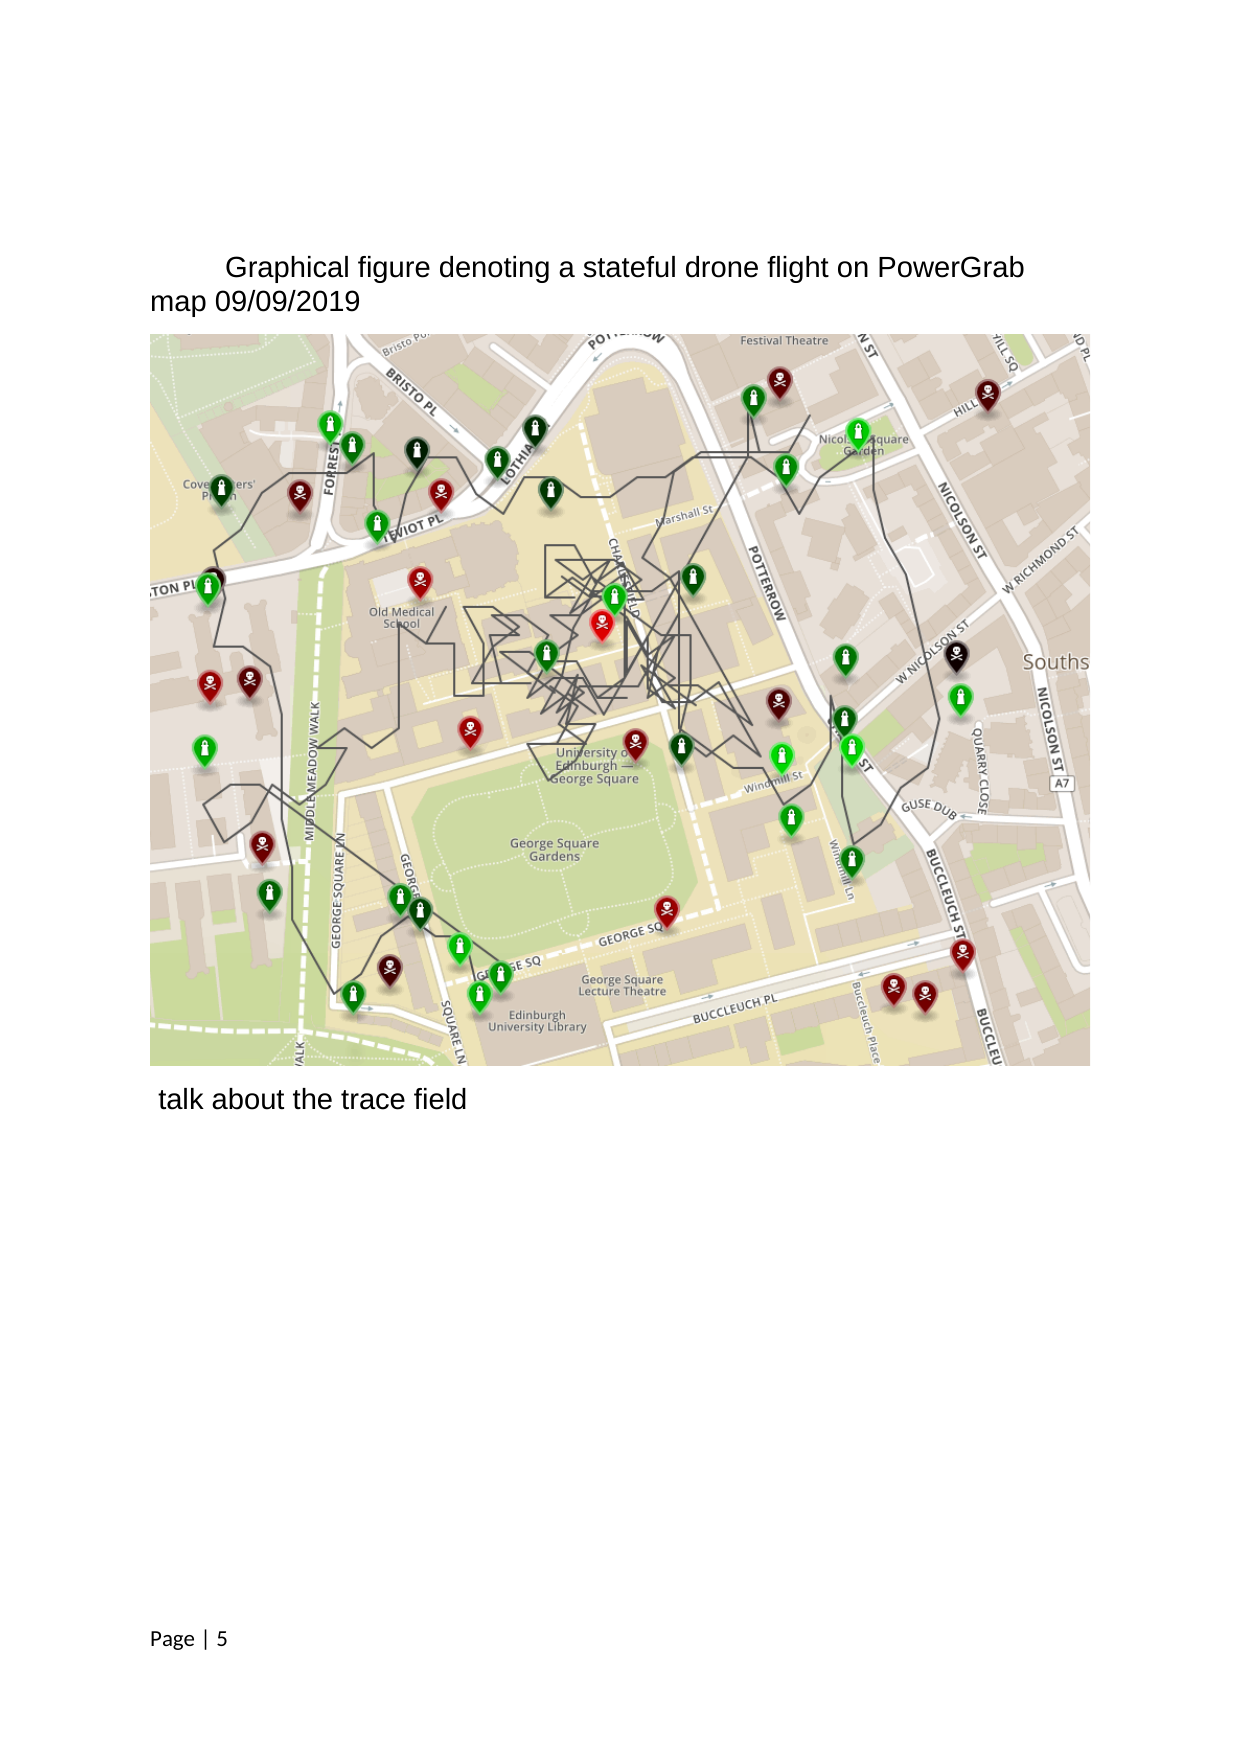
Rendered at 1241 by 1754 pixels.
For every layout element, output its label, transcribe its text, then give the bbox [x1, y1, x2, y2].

text talk about the trace field [150, 1066, 1090, 1116]
picture [150, 334, 1091, 1066]
text Graphical figure denoting a stateful drone flight on PowerGrab map 09/09/2019 [150, 250, 1090, 317]
